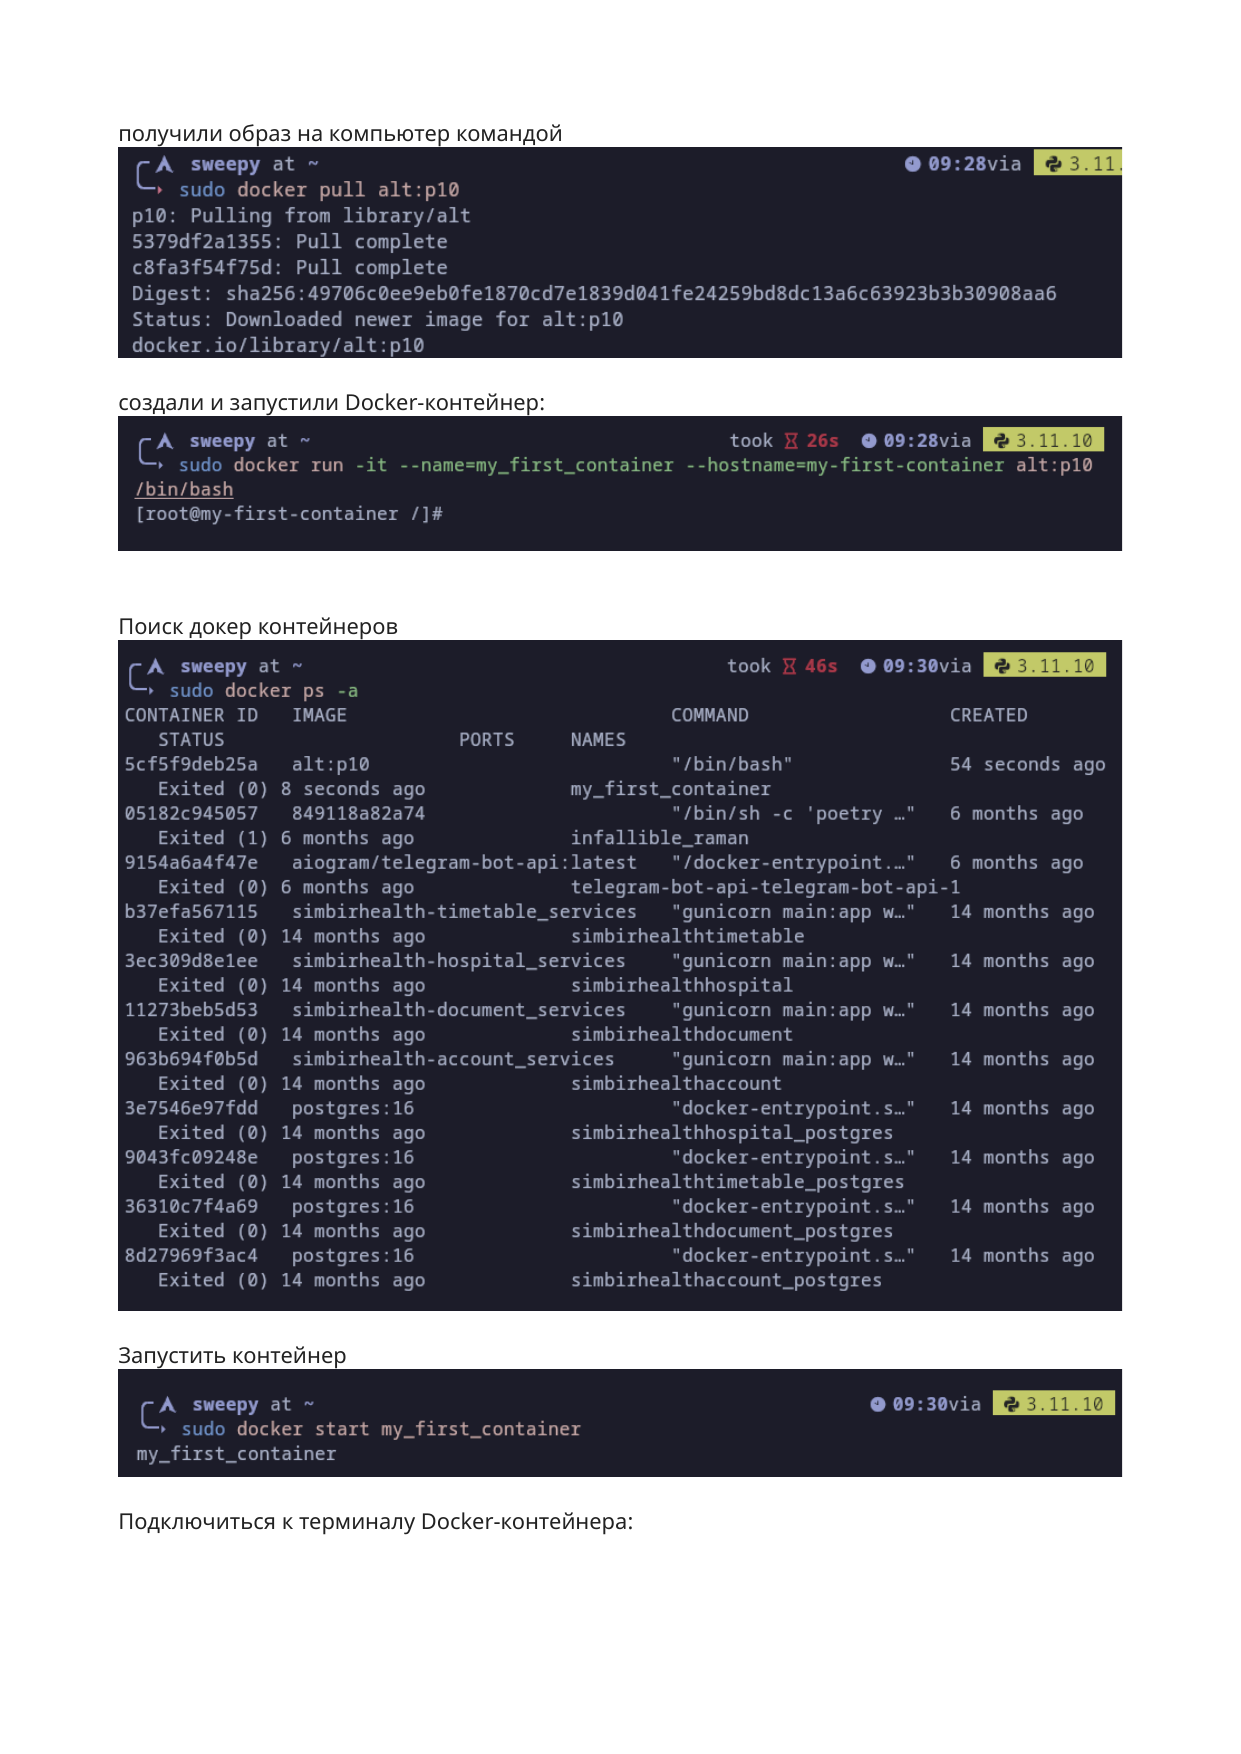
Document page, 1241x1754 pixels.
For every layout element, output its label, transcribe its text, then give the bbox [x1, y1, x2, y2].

text получили образ на компьютер командой [118, 118, 1122, 147]
picture [118, 640, 1123, 1311]
picture [118, 1369, 1123, 1477]
text Поиск докер контейнеров [118, 551, 1122, 640]
picture [118, 416, 1123, 551]
picture [118, 147, 1123, 358]
text создали и запустили Docker-контейнер: [118, 358, 1122, 416]
text Подключиться к терминалу Docker-контейнера: [118, 1477, 1122, 1536]
text Запустить контейнер [118, 1311, 1122, 1369]
